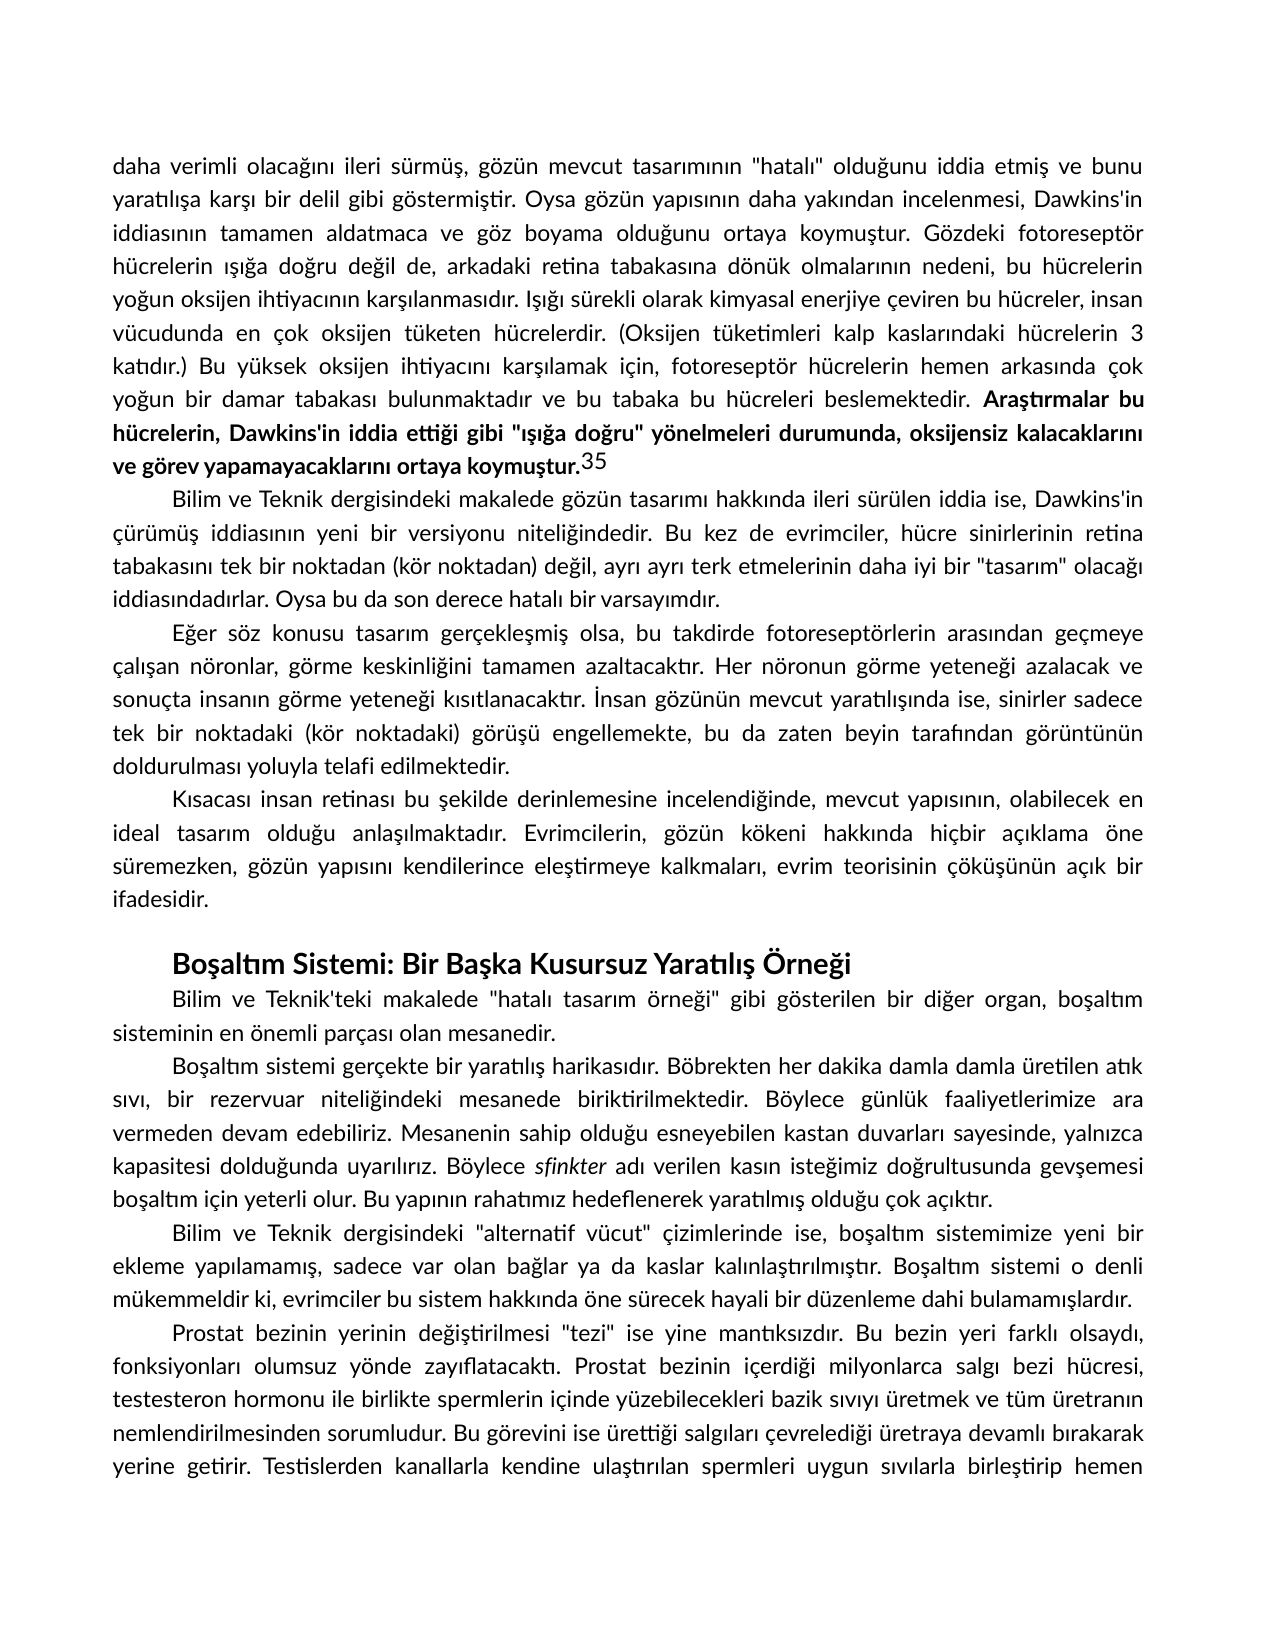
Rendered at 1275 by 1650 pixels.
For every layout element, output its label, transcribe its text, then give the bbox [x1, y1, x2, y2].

text Bilim ve Teknik dergisindeki makalede gözün tasarımı hakkında ileri sürülen iddia ise, Dawkins'in çürümüş iddiasının yeni bir versiyonu niteliğindedir. Bu kez de evrimciler, hücre sinirlerinin retina tabakasını tek bir noktadan (kör noktadan) değil, ayrı ayrı terk etmelerinin daha iyi bir "tasarım" olacağı iddiasındadırlar. Oysa bu da son derece hatalı bir varsayımdır. [112, 481, 1145, 614]
text Eğer söz konusu tasarım gerçekleşmiş olsa, bu takdirde fotoreseptörlerin arasından geçmeye çalışan nöronlar, görme keskinliğini tamamen azaltacaktır. Her nöronun görme yeteneği azalacak ve sonuçta insanın görme yeteneği kısıtlanacaktır. İnsan gözünün mevcut yaratılışında ise, sinirler sadece tek bir noktadaki (kör noktadaki) görüşü engellemekte, bu da zaten beyin tarafından görüntünün doldurulması yoluyla telafi edilmektedir. [112, 614, 1145, 781]
text Kısacası insan retinası bu şekilde derinlemesine incelendiğinde, mevcut yapısının, olabilecek en ideal tasarım olduğu anlaşılmaktadır. Evrimcilerin, gözün kökeni hakkında hiçbir açıklama öne süremezken, gözün yapısını kendilerince eleştirmeye kalkmaları, evrim teorisinin çöküşünün açık bir ifadesidir. [112, 781, 1145, 914]
text Boşaltım sistemi gerçekte bir yaratılış harikasıdır. Böbrekten her dakika damla damla üretilen atık sıvı, bir rezervuar niteliğindeki mesanede biriktirilmektedir. Böylece günlük faaliyetlerimize ara vermeden devam edebiliriz. Mesanenin sahip olduğu esneyebilen kastan duvarları sayesinde, yalnızca kapasitesi dolduğunda uyarılırız. Böylece sfinkter adı verilen kasın isteğimiz doğrultusunda gevşemesi boşaltım için yeterli olur. Bu yapının rahatımız hedeflenerek yaratılmış olduğu çok açıktır. [112, 1048, 1145, 1214]
text Boşaltım Sistemi: Bir Başka Kusursuz Yaratılış Örneği [112, 948, 1145, 981]
text Bilim ve Teknik'teki makalede "hatalı tasarım örneği" gibi gösterilen bir diğer organ, boşaltım sisteminin en önemli parçası olan mesanedir. [112, 981, 1145, 1048]
text daha verimli olacağını ileri sürmüş, gözün mevcut tasarımının "hatalı" olduğunu iddia etmiş ve bunu yaratılışa karşı bir delil gibi göstermiştir. Oysa gözün yapısının daha yakından incelenmesi, Dawkins'in iddiasının tamamen aldatmaca ve göz boyama olduğunu ortaya koymuştur. Gözdeki fotoreseptör hücrelerin ışığa doğru değil de, arkadaki retina tabakasına dönük olmalarının nedeni, bu hücrelerin yoğun oksijen ihtiyacının karşılanmasıdır. Işığı sürekli olarak kimyasal enerjiye çeviren bu hücreler, insan vücudunda en çok oksijen tüketen hücrelerdir. (Oksijen tüketimleri kalp kaslarındaki hücrelerin 3 katıdır.) Bu yüksek oksijen ihtiyacını karşılamak için, fotoreseptör hücrelerin hemen arkasında çok yoğun bir damar tabakası bulunmaktadır ve bu tabaka bu hücreleri beslemektedir. Araştırmalar bu hücrelerin, Dawkins'in iddia ettiği gibi "ışığa doğru" yönelmeleri durumunda, oksijensiz kalacaklarını ve görev yapamayacaklarını ortaya koymuştur.35 [112, 148, 1145, 481]
text Prostat bezinin yerinin değiştirilmesi "tezi" ise yine mantıksızdır. Bu bezin yeri farklı olsaydı, fonksiyonları olumsuz yönde zayıflatacaktı. Prostat bezinin içerdiği milyonlarca salgı bezi hücresi, testesteron hormonu ile birlikte spermlerin içinde yüzebilecekleri bazik sıvıyı üretmek ve tüm üretranın nemlendirilmesinden sorumludur. Bu görevini ise ürettiği salgıları çevrelediği üretraya devamlı bırakarak yerine getirir. Testislerden kanallarla kendine ulaştırılan spermleri uygun sıvılarla birleştirip hemen [112, 1314, 1145, 1481]
text Bilim ve Teknik dergisindeki "alternatif vücut" çizimlerinde ise, boşaltım sistemimize yeni bir ekleme yapılamamış, sadece var olan bağlar ya da kaslar kalınlaştırılmıştır. Boşaltım sistemi o denli mükemmeldir ki, evrimciler bu sistem hakkında öne sürecek hayali bir düzenleme dahi bulamamışlardır. [112, 1214, 1145, 1314]
